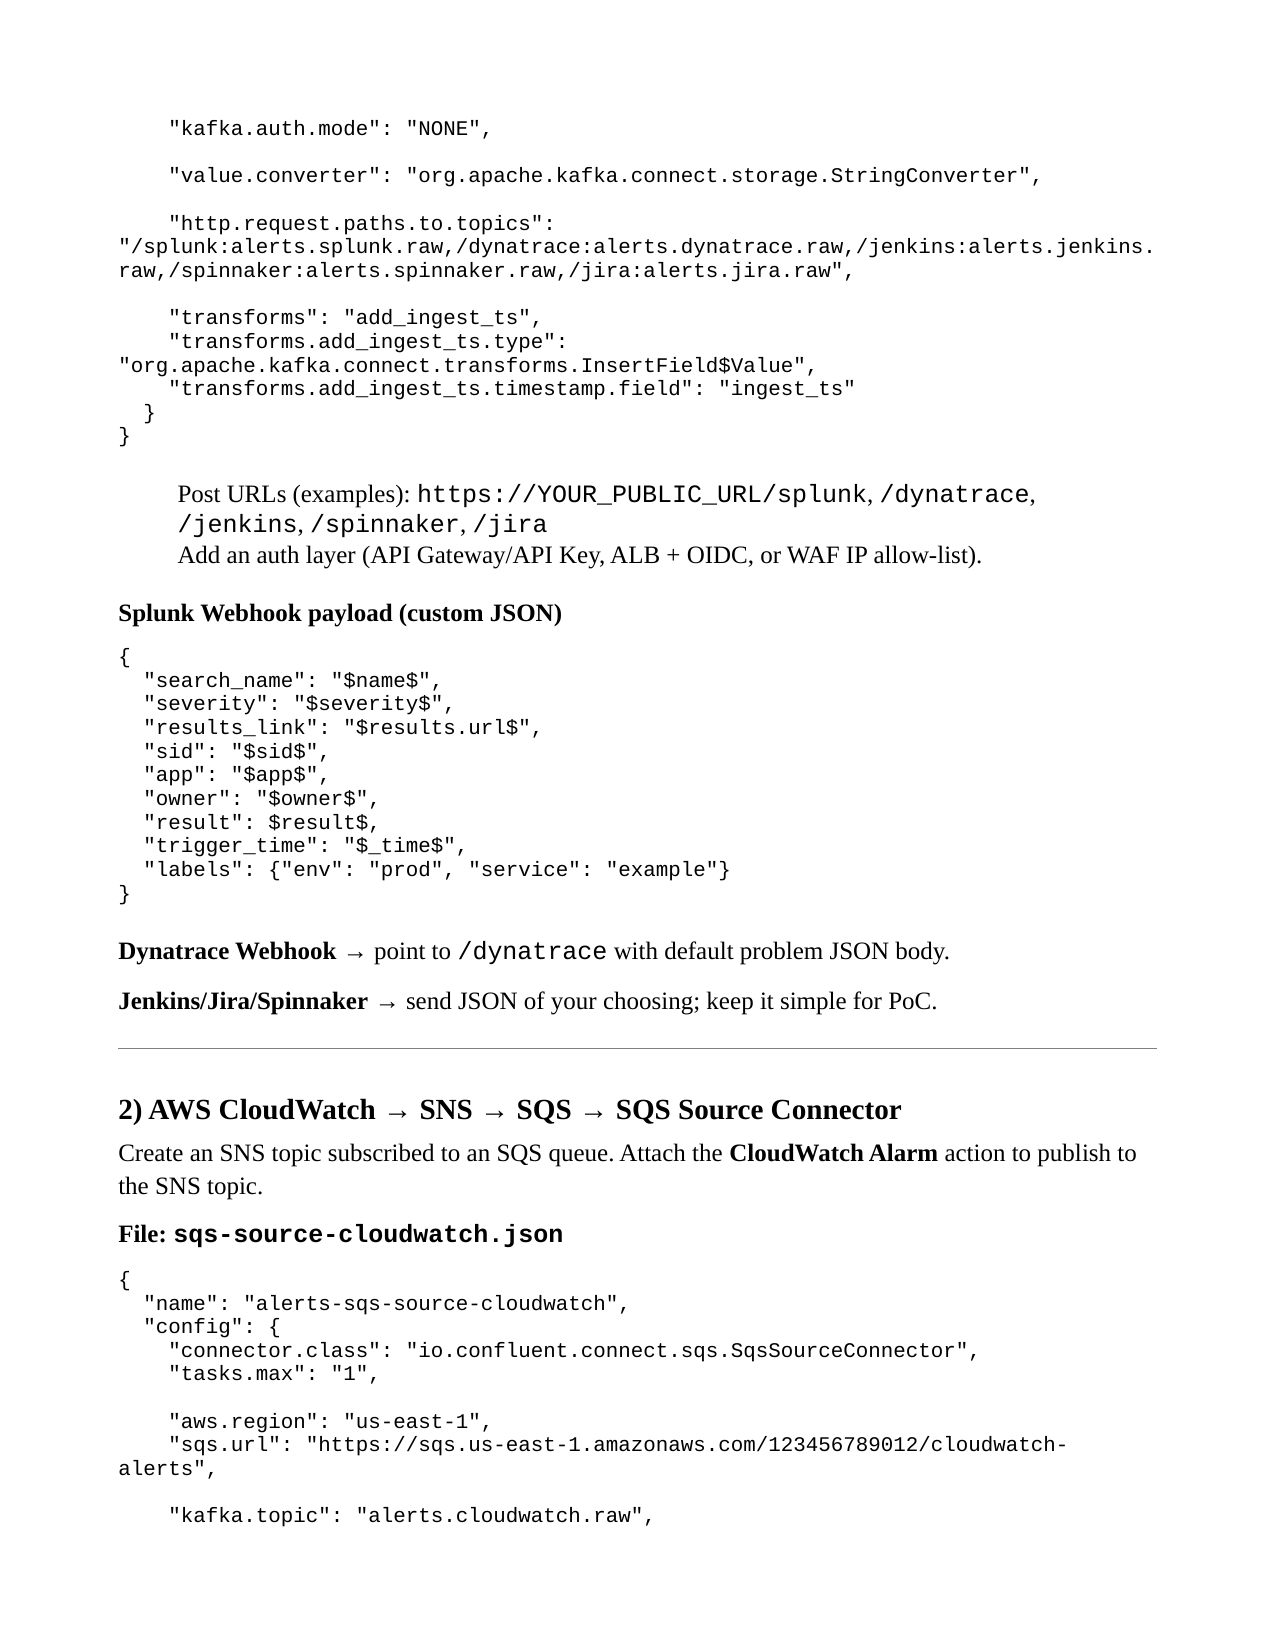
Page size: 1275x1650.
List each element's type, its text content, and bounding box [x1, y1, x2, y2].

text "transforms.add_ingest_ts.timestamp.field": "ingest_ts" [118, 378, 1157, 402]
text "config": { [118, 1316, 1157, 1340]
text "sid": "$sid$", [118, 741, 1157, 764]
text "trigger_time": "$_time$", [118, 835, 1157, 859]
text "sqs.url": "https://sqs.us-east-1.amazonaws.com/123456789012/cloudwatch-alerts", [118, 1434, 1157, 1482]
text } [118, 426, 1157, 449]
text "kafka.topic": "alerts.cloudwatch.raw", [118, 1505, 1157, 1529]
text "search_name": "$name$", [118, 670, 1157, 693]
text "result": $result$, [118, 812, 1157, 835]
text "owner": "$owner$", [118, 788, 1157, 812]
text "results_link": "$results.url$", [118, 717, 1157, 741]
text File: sqs-source-cloudwatch.json [118, 1219, 1157, 1250]
text "app": "$app$", [118, 764, 1157, 788]
text "labels": {"env": "prod", "service": "example"} [118, 859, 1157, 883]
text Dynatrace Webhook → point to /dynatrace with default problem JSON body. [118, 936, 1157, 967]
text "transforms.add_ingest_ts.type": "org.apache.kafka.connect.transforms.InsertField$Value", [118, 331, 1157, 378]
text { [118, 1269, 1157, 1292]
text "name": "alerts-sqs-source-cloudwatch", [118, 1292, 1157, 1316]
text "tasks.max": "1", [118, 1363, 1157, 1387]
text Jenkins/Jira/Spinnaker → send JSON of your choosing; keep it simple for PoC. [118, 986, 1157, 1014]
text "http.request.paths.to.topics": "/splunk:alerts.splunk.raw,/dynatrace:alerts.dynatrace.raw,/jenkins:alerts.jenkins.raw,/spinnaker:alerts.spinnaker.raw,/jira:alerts.jira.raw", [118, 213, 1157, 284]
text "connector.class": "io.confluent.connect.sqs.SqsSourceConnector", [118, 1340, 1157, 1363]
subtitle 2) AWS CloudWatch → SNS → SQS → SQS Source Connector [118, 1092, 1157, 1126]
text } [118, 402, 1157, 426]
text "aws.region": "us-east-1", [118, 1411, 1157, 1434]
text } [118, 883, 1157, 906]
text Create an SNS topic subscribed to an SQS queue. Attach the CloudWatch Alarm action to publish to the SNS topic. [118, 1138, 1157, 1200]
text "kafka.auth.mode": "NONE", [118, 118, 1157, 142]
text "severity": "$severity$", [118, 693, 1157, 717]
text Splunk Webhook payload (custom JSON) [118, 598, 1157, 627]
text { [118, 646, 1157, 670]
text Post URLs (examples): https://YOUR_PUBLIC_URL/splunk, /dynatrace, /jenkins, /spinnaker, /jira Add an auth layer (API Gateway/API Key, ALB + OIDC, or WAF IP allow-list). [177, 479, 1098, 569]
text "transforms": "add_ingest_ts", [118, 307, 1157, 331]
text "value.converter": "org.apache.kafka.connect.storage.StringConverter", [118, 165, 1157, 189]
